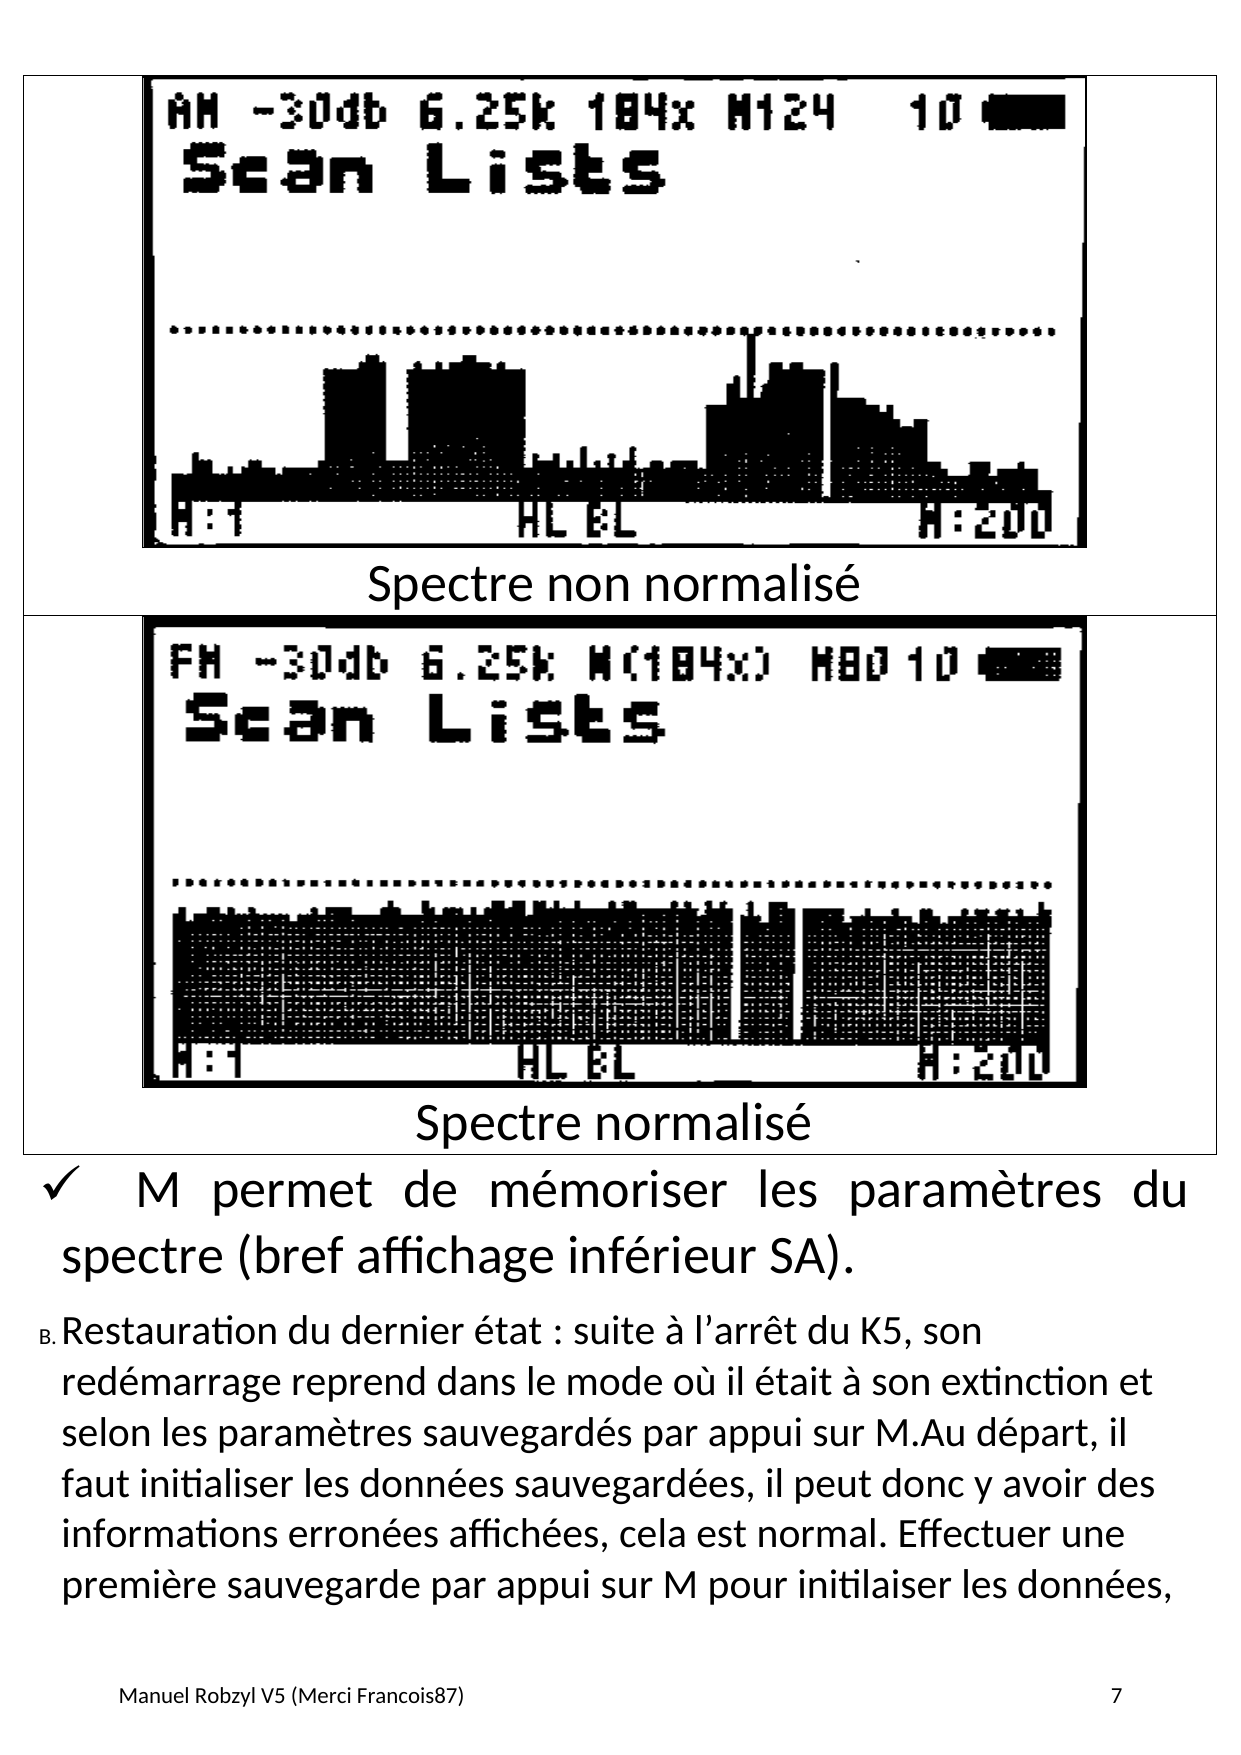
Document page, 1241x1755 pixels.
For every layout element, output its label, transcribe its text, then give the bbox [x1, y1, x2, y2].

list Restauration du dernier état : suite à l’arrêt du K5, son redémarrage reprend dans le mode où il était à son extinction et selon les paramètres sauvegardés par appui sur M.Au départ, il faut initialiser les données sauvegardées, il peut donc y avoir des informations erronées affichées, cela est normal. Effectuer une première sauvegarde par appui sur M pour initilaiser les données, [38, 1304, 1190, 1609]
table_header Spectre non normalisé [24, 76, 1216, 614]
table_cell Spectre normalisé [24, 616, 1216, 1154]
list M permet de mémoriser les paramètres du spectre (bref affichage inférieur SA). [38, 1155, 1190, 1287]
